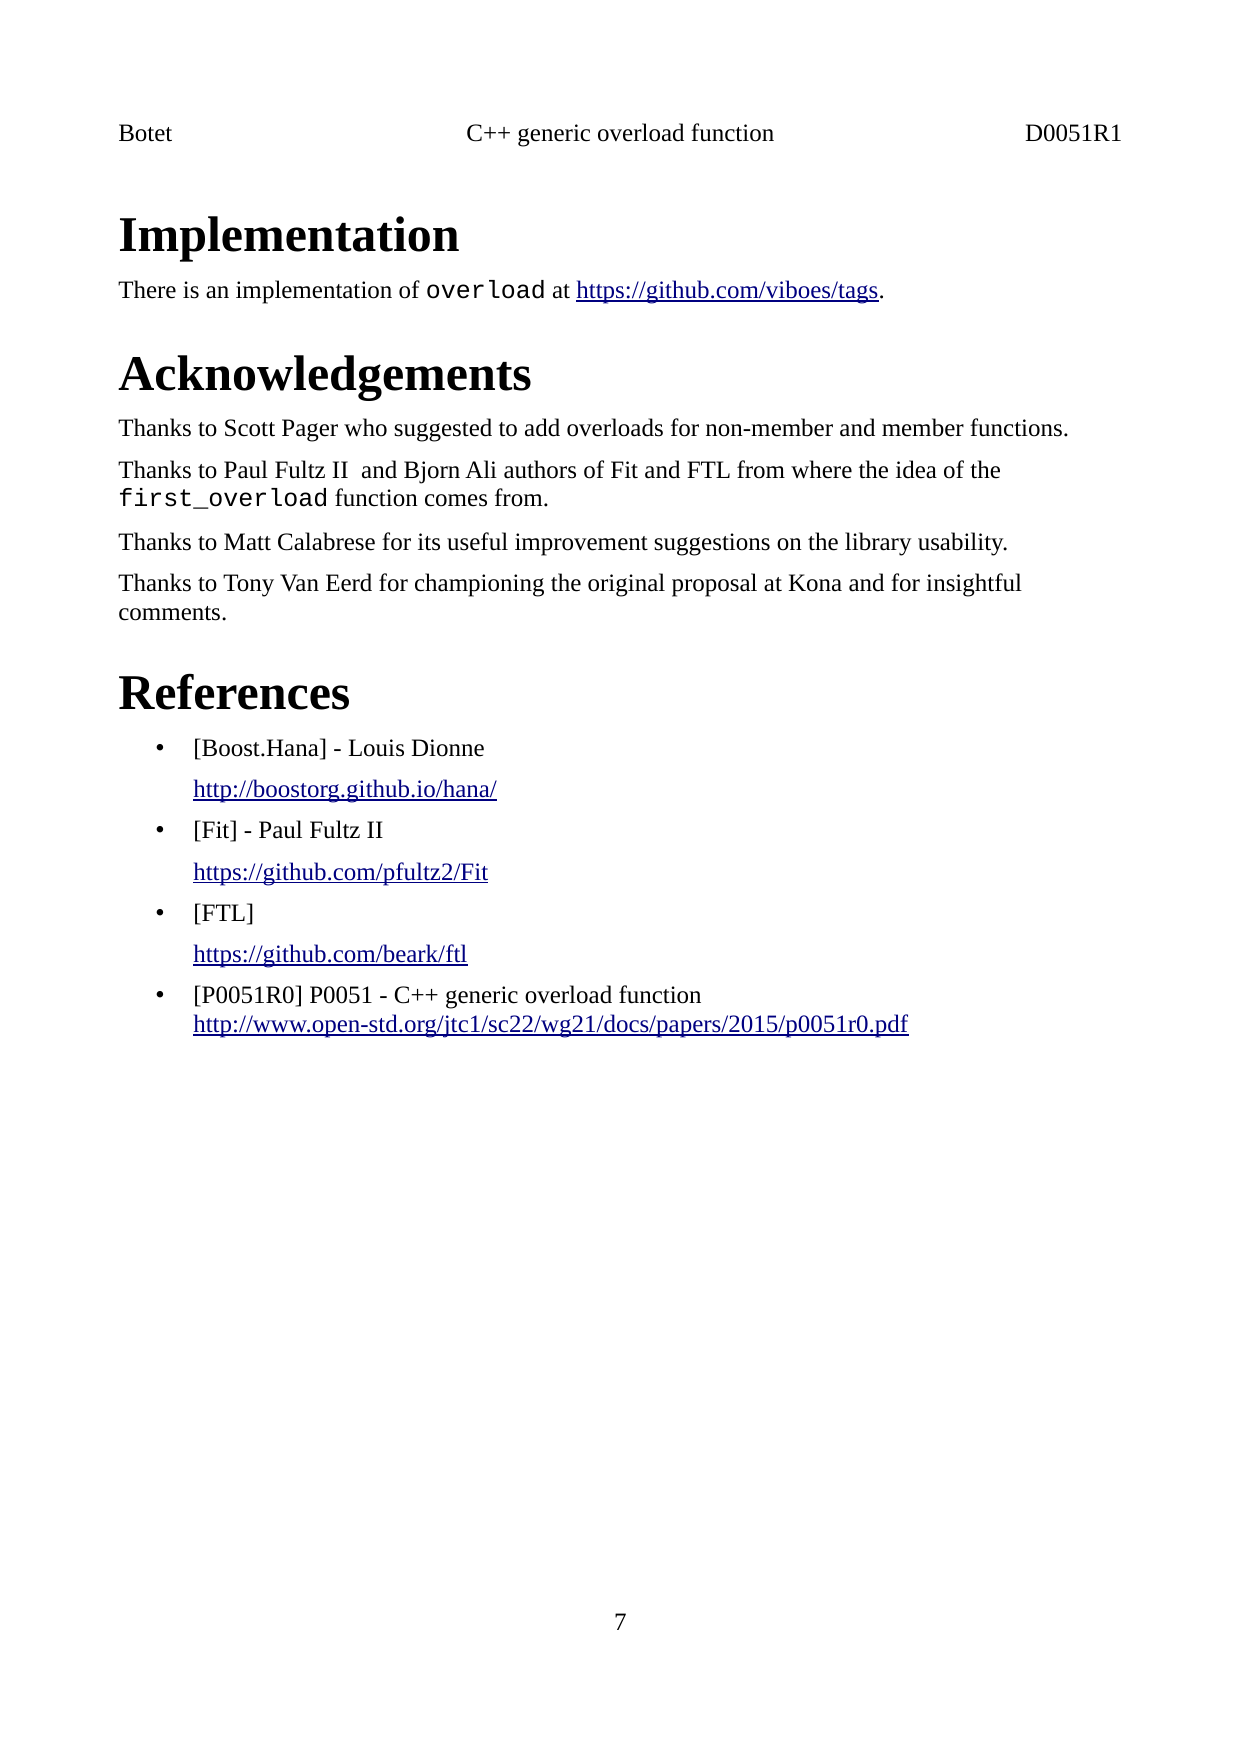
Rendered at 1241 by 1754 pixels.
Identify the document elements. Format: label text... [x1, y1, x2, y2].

list http://boostorg.github.io/hana/ [156, 774, 1122, 803]
list [Fit] - Paul Fultz II [156, 816, 1122, 844]
list http://www.open-std.org/jtc1/sc22/wg21/docs/papers/2015/p0051r0.pdf [156, 1009, 1122, 1038]
list [FTL] [156, 898, 1122, 927]
text Thanks to Tony Van Eerd for championing the original proposal at Kona and for insightful comments. [118, 568, 1122, 626]
subtitle References [118, 663, 1122, 721]
subtitle Acknowledgements [118, 343, 1122, 401]
list [P0051R0] P0051 - C++ generic overload function [156, 981, 1122, 1009]
text Thanks to Scott Pager who suggested to add overloads for non-member and member functions. [118, 413, 1122, 442]
list https://github.com/pfultz2/Fit [156, 857, 1122, 886]
list https://github.com/beark/ftl [156, 939, 1122, 968]
list [Boost.Hana] - Louis Dionne [156, 733, 1122, 762]
text Thanks to Paul Fultz II and Bjorn Ali authors of Fit and FTL from where the idea of the first_overload function comes from. [118, 455, 1122, 514]
text There is an implementation of overload at https://github.com/viboes/tags. [118, 275, 1122, 306]
text Thanks to Matt Calabrese for its useful improvement suggestions on the library usability. [118, 527, 1122, 556]
subtitle Implementation [118, 205, 1122, 263]
